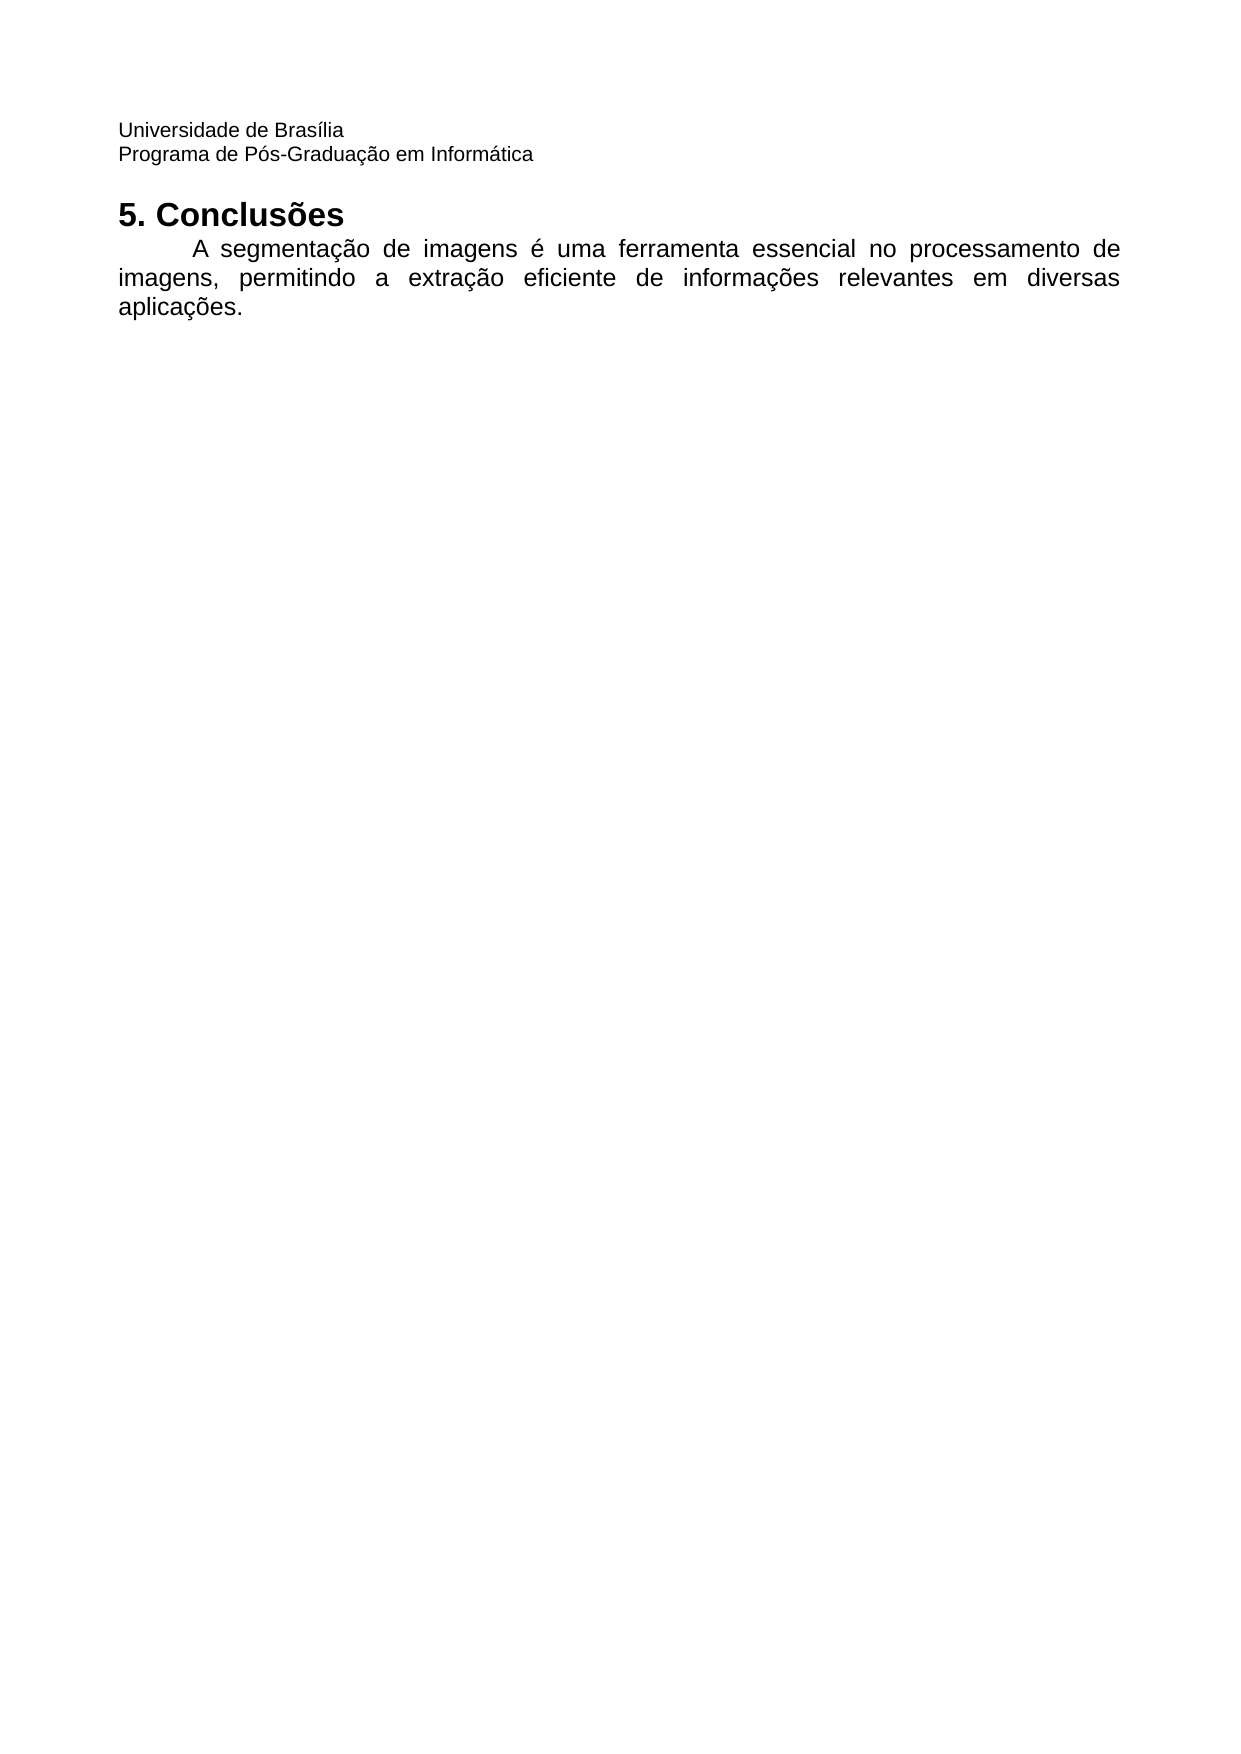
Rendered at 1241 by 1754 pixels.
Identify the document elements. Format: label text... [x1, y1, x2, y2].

text A segmentação de imagens é uma ferramenta essencial no processamento de imagens, permitindo a extração eficiente de informações relevantes em diversas aplicações. [118, 234, 1122, 320]
list Conclusões [118, 196, 1122, 234]
